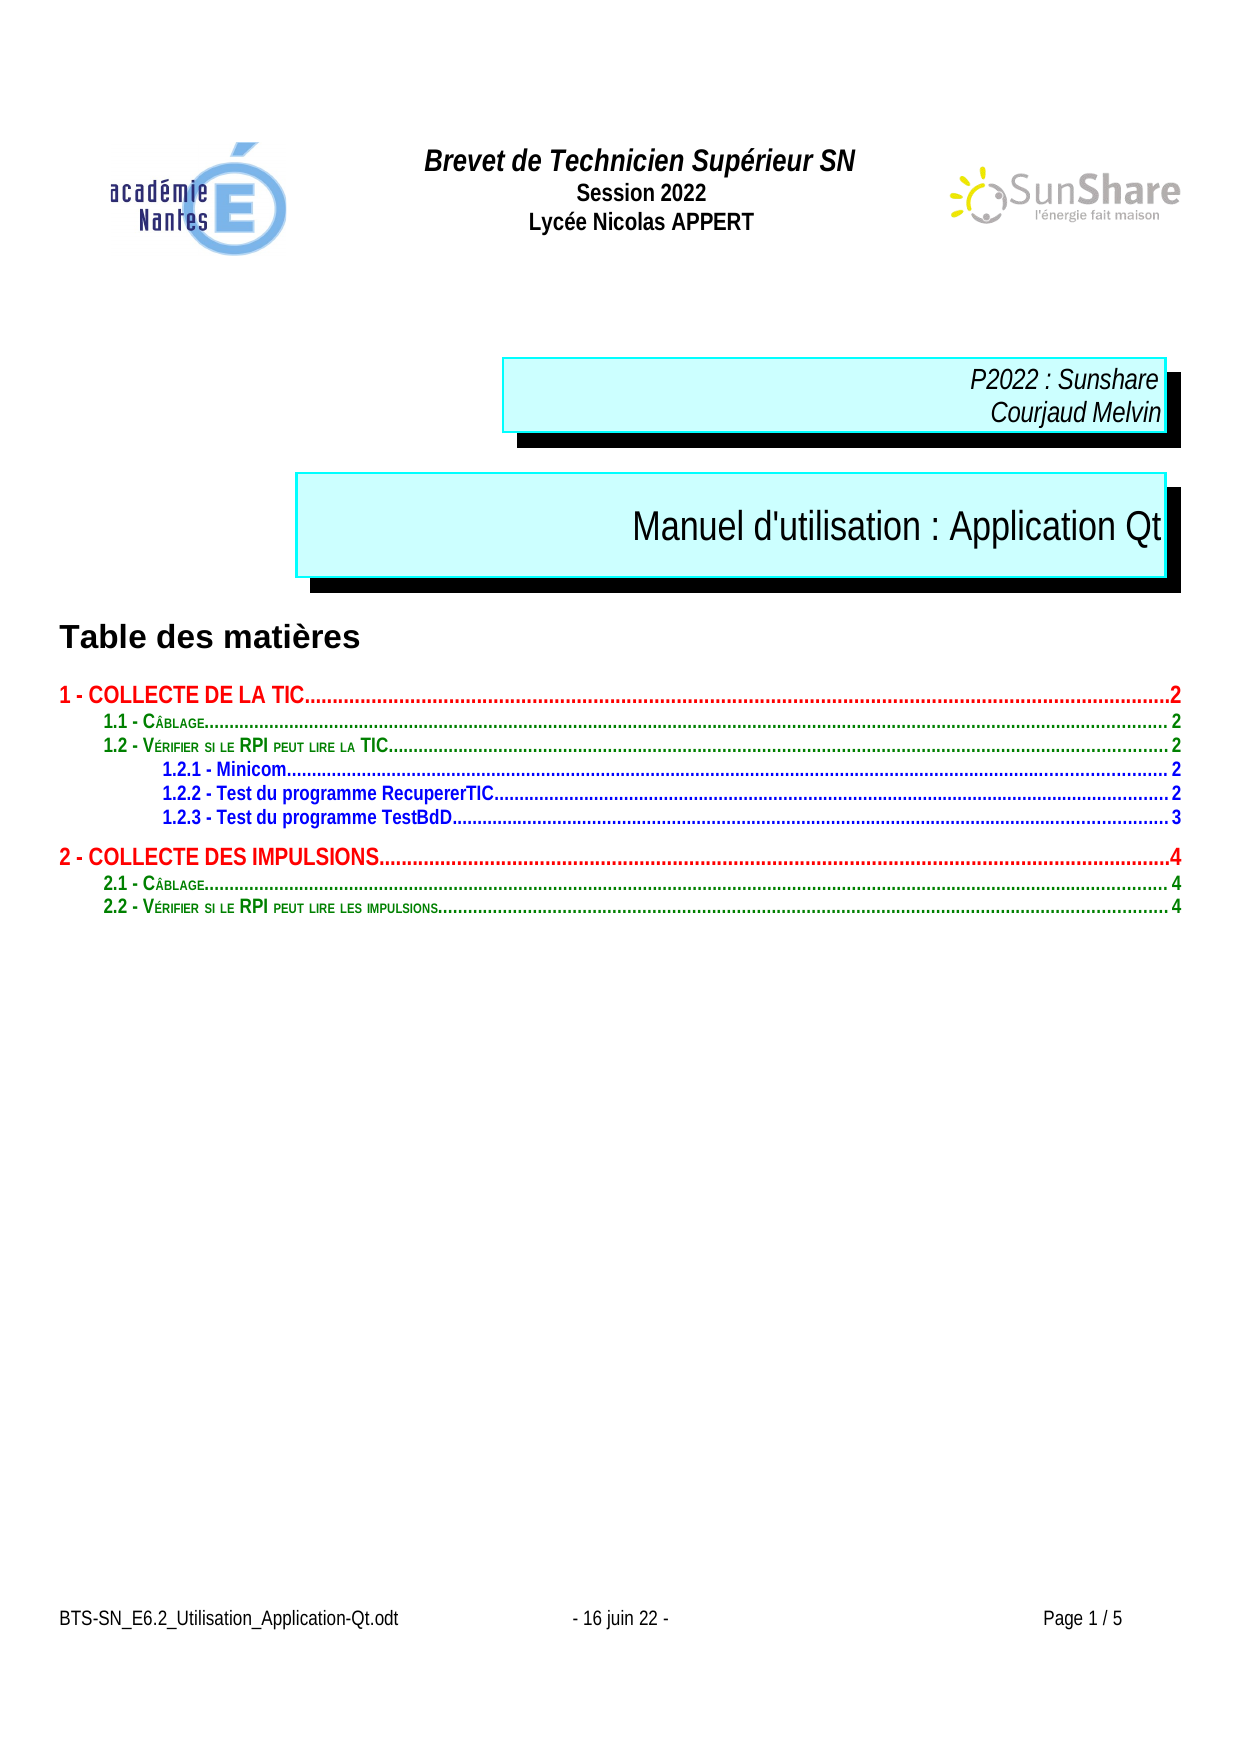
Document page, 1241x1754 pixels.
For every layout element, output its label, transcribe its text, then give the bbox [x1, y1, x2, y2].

picture [944, 166, 1182, 226]
text 1.2 - Vérifier si le RPI peut lire la TIC 2 [103, 733, 1181, 757]
text 1 - Collecte de la TIC 2 [59, 680, 1181, 709]
text 1.1 - Câblage 2 [103, 709, 1181, 733]
text 1.2.2 - Test du programme RecupererTIC 2 [162, 781, 1181, 805]
text Manuel d'utilisation : Application Qt [298, 496, 1164, 544]
text P2022 : Sunshare [504, 359, 1164, 390]
text Courjaud Melvin [504, 390, 1164, 431]
text 2 - Collecte des impulsions 4 [59, 841, 1181, 870]
picture [110, 142, 287, 256]
text 2.1 - Câblage 4 [103, 870, 1181, 894]
text 2.2 - Vérifier si le RPI peut lire les impulsions 4 [103, 894, 1181, 918]
text 1.2.3 - Test du programme TestBdD 3 [162, 805, 1181, 829]
text 1.2.1 - Minicom 2 [162, 757, 1181, 781]
subtitle Table des matières [59, 618, 1181, 655]
